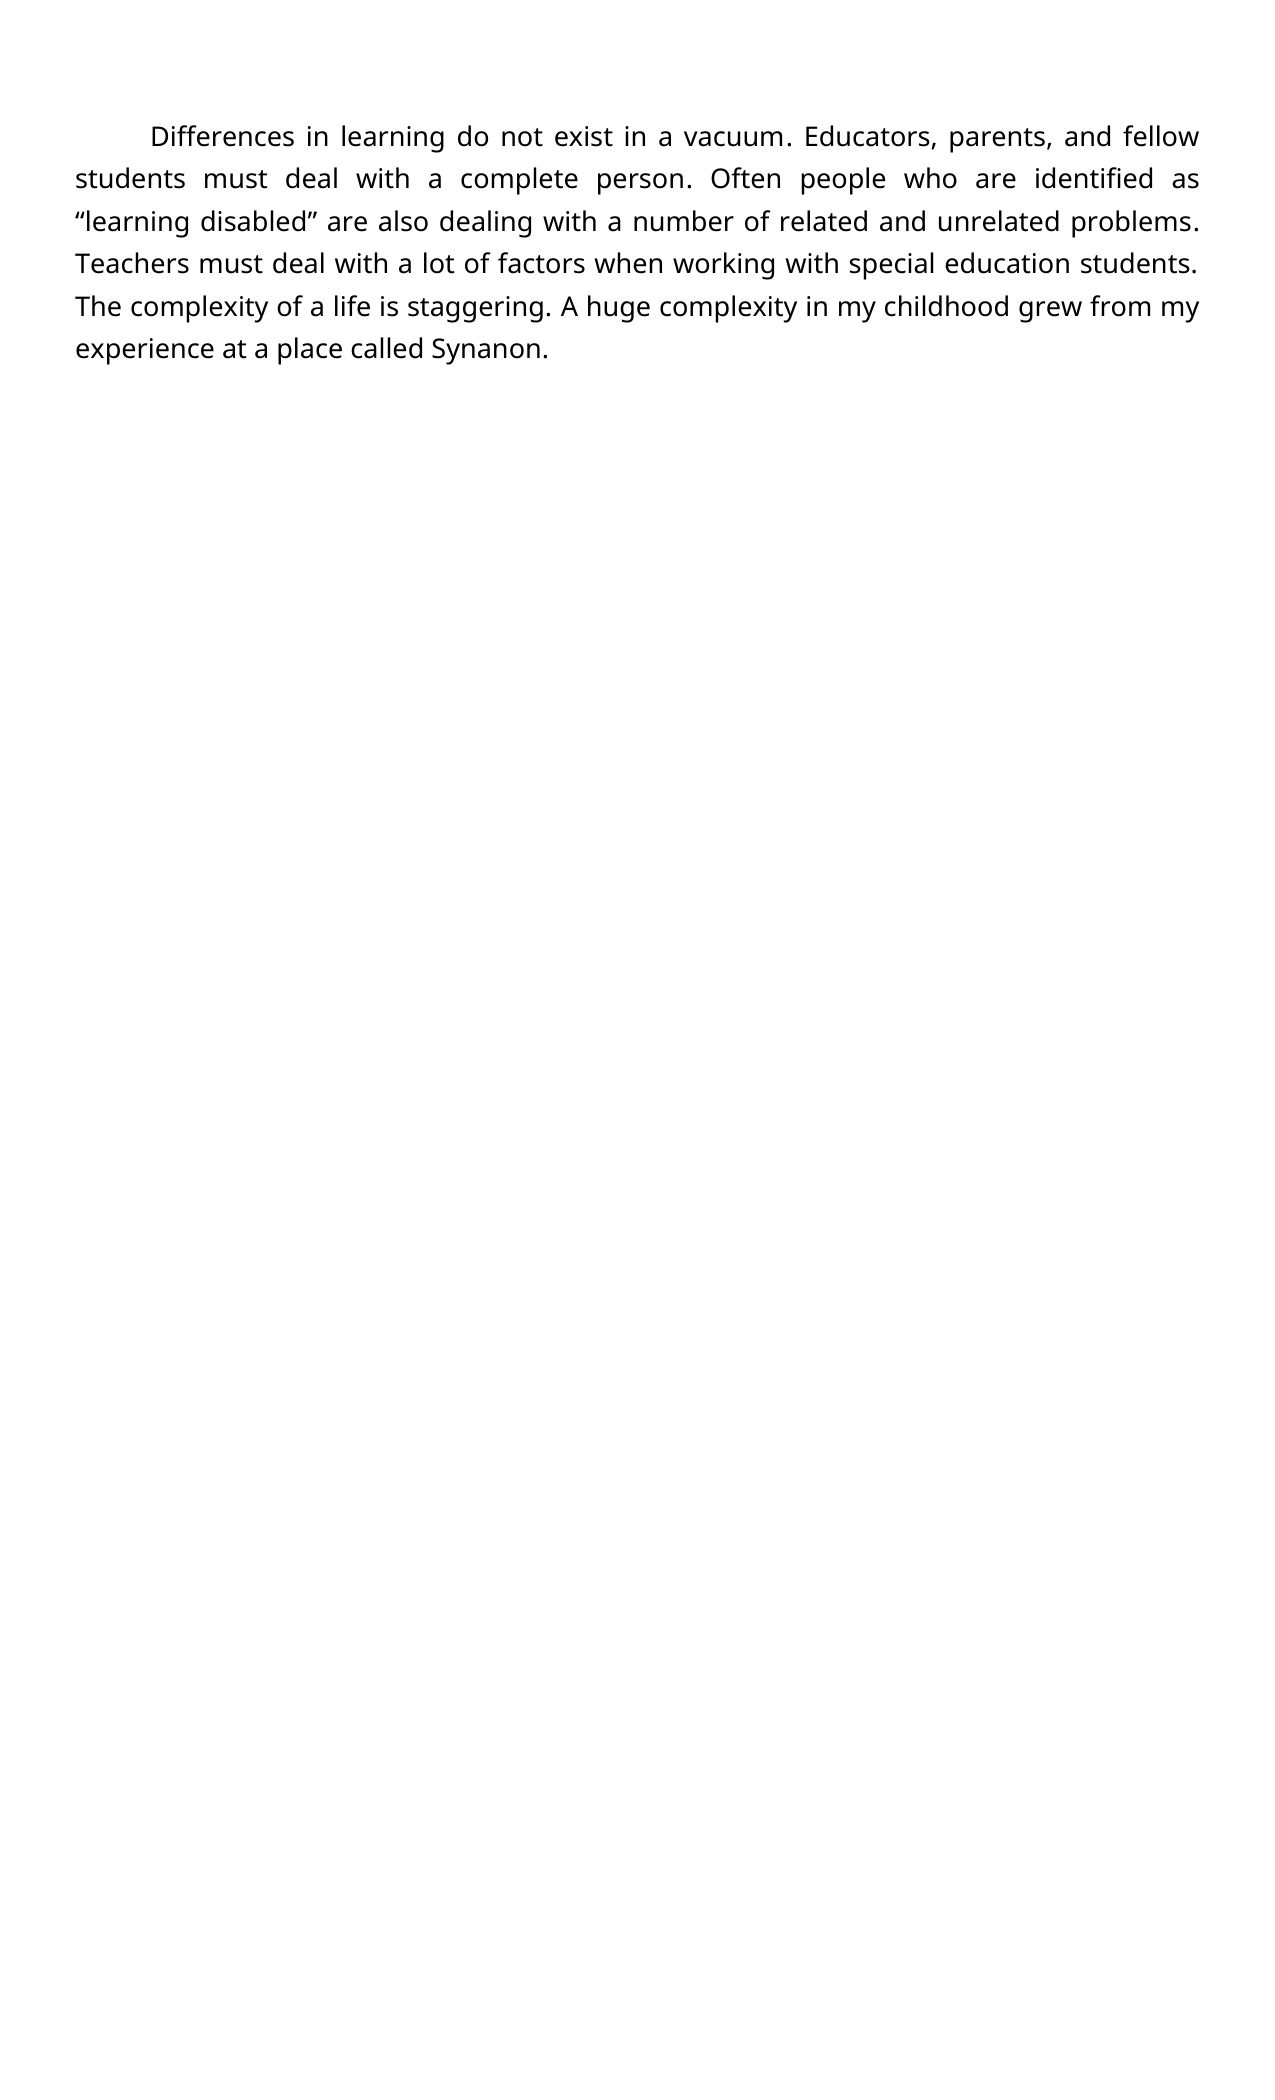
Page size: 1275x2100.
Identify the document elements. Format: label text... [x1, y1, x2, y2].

text Differences in learning do not exist in a vacuum. Educators, parents, and fellow students must deal with a complete person. Often people who are identified as “learning disabled” are also dealing with a number of related and unrelated problems. Teachers must deal with a lot of factors when working with special education students. The complexity of a life is staggering. A huge complexity in my childhood grew from my experience at a place called Synanon. [75, 117, 1200, 366]
